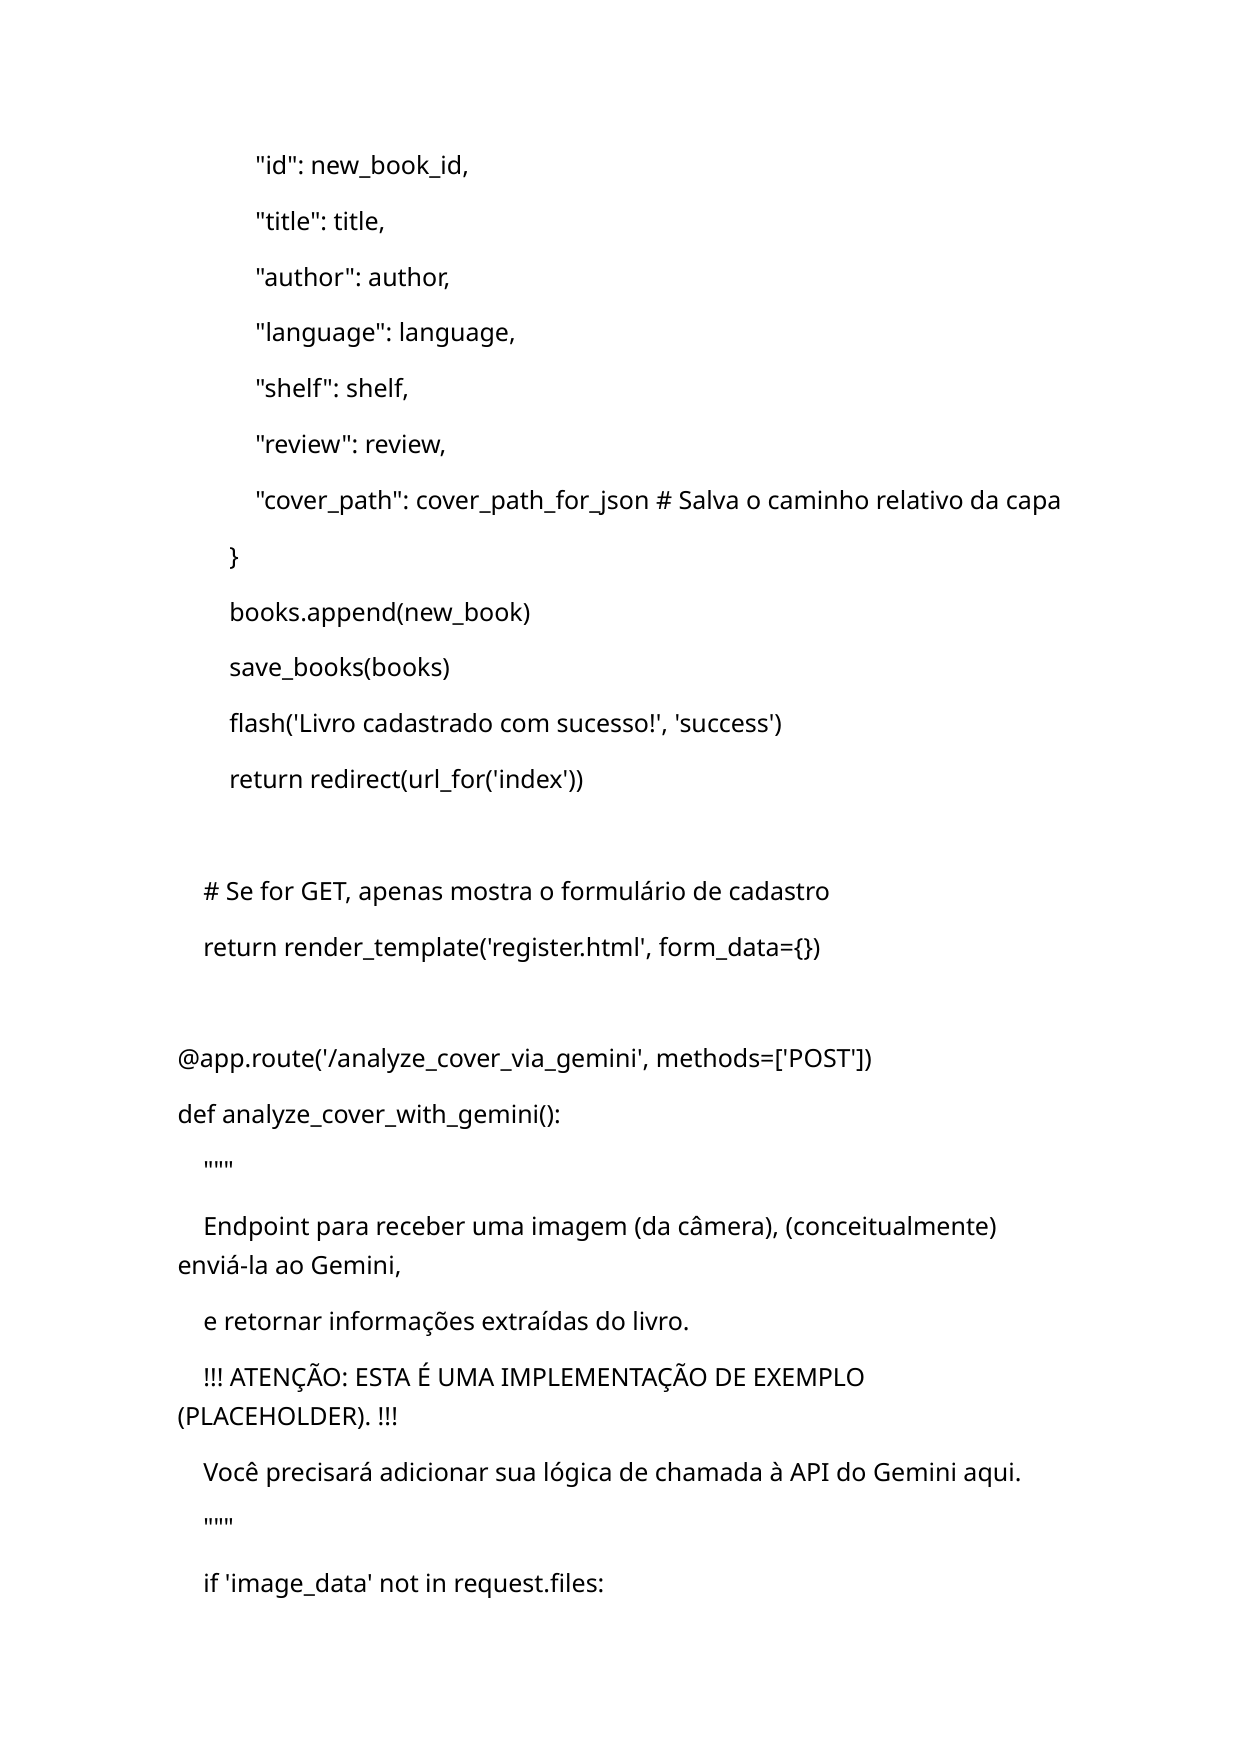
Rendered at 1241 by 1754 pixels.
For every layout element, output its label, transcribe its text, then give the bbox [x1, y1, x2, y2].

text "language": language, [177, 315, 1063, 349]
text Endpoint para receber uma imagem (da câmera), (conceitualmente) enviá-la ao Gemini, [177, 1208, 1063, 1282]
text """ [177, 1510, 1063, 1544]
text books.append(new_book) [177, 594, 1063, 628]
text # Se for GET, apenas mostra o formulário de cadastro [177, 873, 1063, 907]
text !!! ATENÇÃO: ESTA É UMA IMPLEMENTAÇÃO DE EXEMPLO (PLACEHOLDER). !!! [177, 1359, 1063, 1432]
text return render_template('register.html', form_data={}) [177, 929, 1063, 963]
text if 'image_data' not in request.files: [177, 1566, 1063, 1600]
text "review": review, [177, 427, 1063, 461]
text def analyze_cover_with_gemini(): [177, 1097, 1063, 1131]
text return redirect(url_for('index')) [177, 762, 1063, 796]
text } [177, 538, 1063, 572]
text flash('Livro cadastrado com sucesso!', 'success') [177, 706, 1063, 740]
text "id": new_book_id, [177, 148, 1063, 182]
text "shelf": shelf, [177, 371, 1063, 405]
text "author": author, [177, 259, 1063, 293]
text @app.route('/analyze_cover_via_gemini', methods=['POST']) [177, 1041, 1063, 1075]
text save_books(books) [177, 650, 1063, 684]
text """ [177, 1153, 1063, 1187]
text "title": title, [177, 203, 1063, 237]
text "cover_path": cover_path_for_json # Salva o caminho relativo da capa [177, 483, 1063, 517]
text e retornar informações extraídas do livro. [177, 1303, 1063, 1337]
text Você precisará adicionar sua lógica de chamada à API do Gemini aqui. [177, 1454, 1063, 1488]
